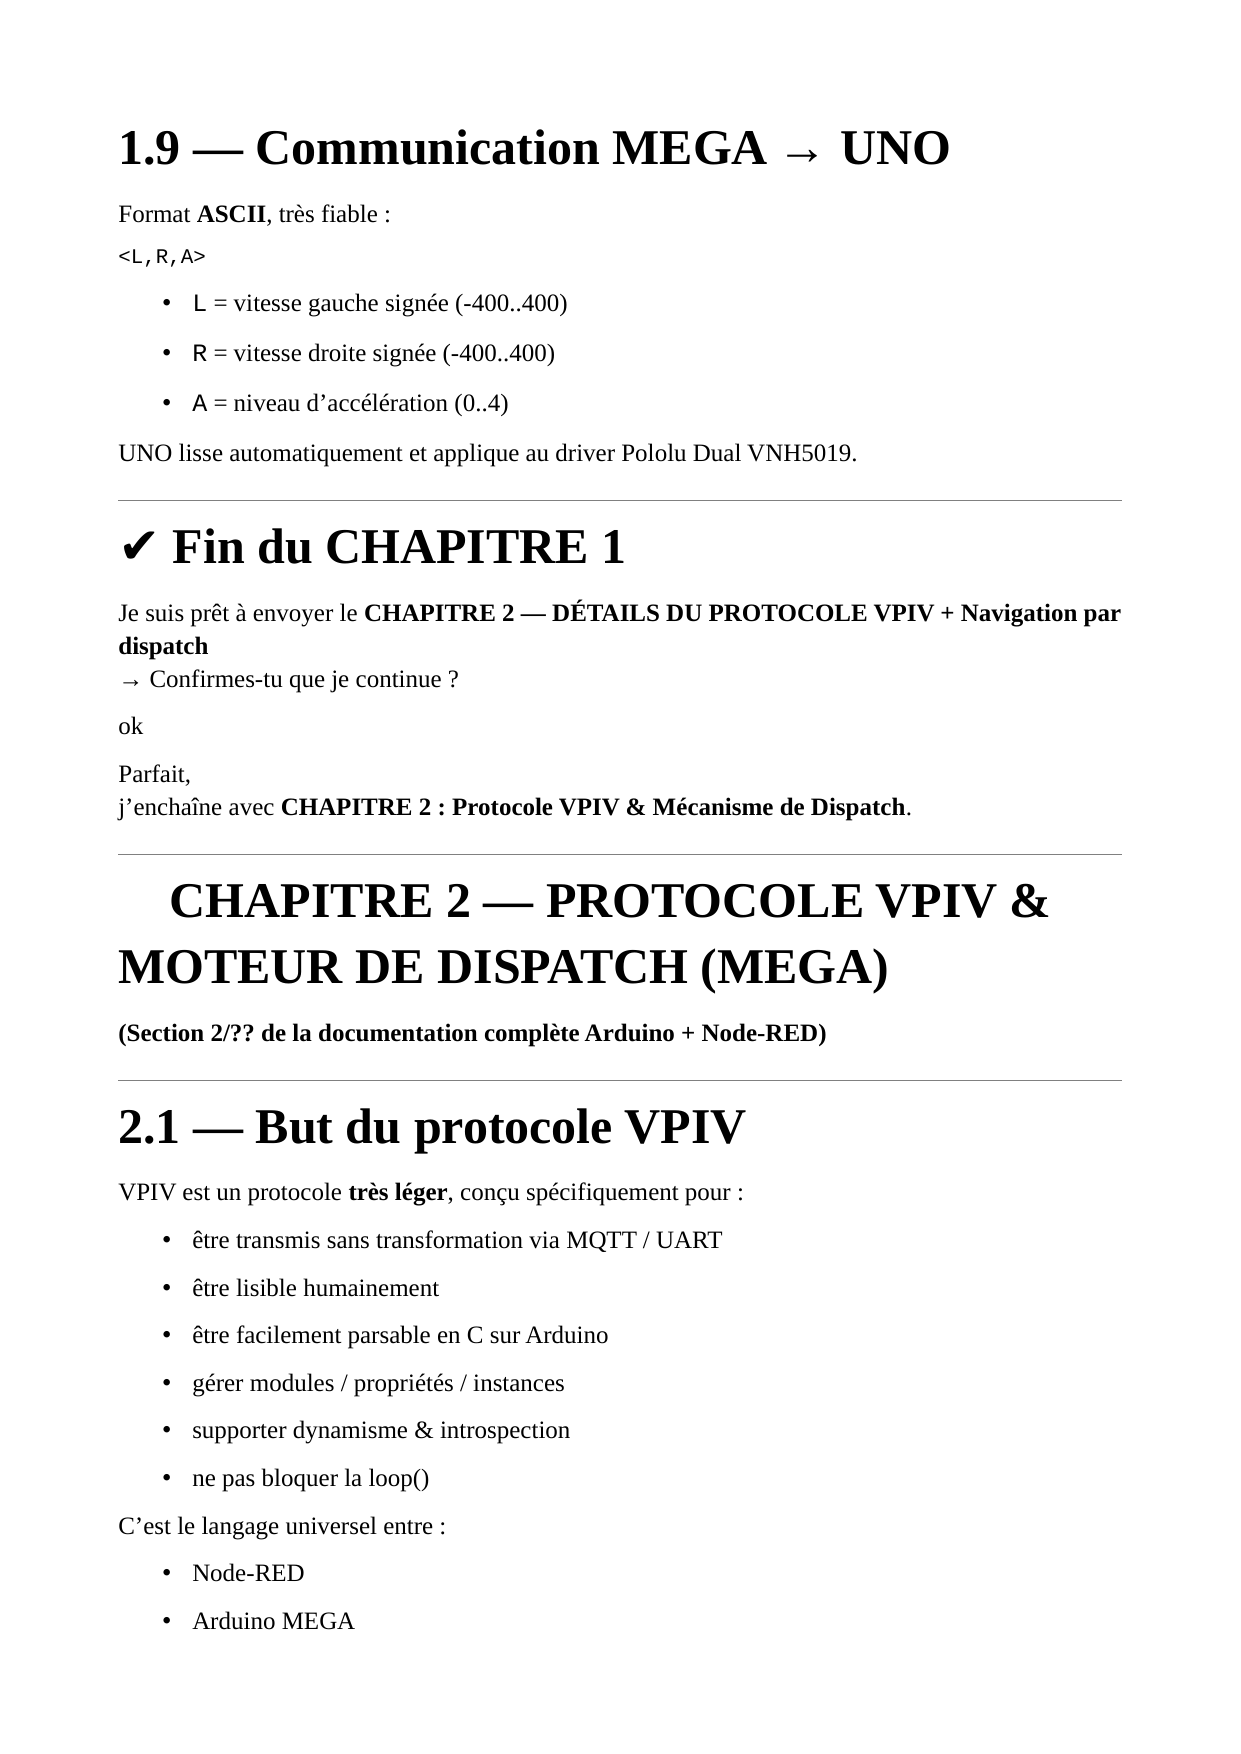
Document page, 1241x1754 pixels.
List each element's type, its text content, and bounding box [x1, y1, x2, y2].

text VPIV est un protocole très léger, conçu spécifiquement pour : [118, 1177, 1122, 1206]
text Parfait, j’enchaîne avec CHAPITRE 2 : Protocole VPIV & Mécanisme de Dispatch. [118, 759, 1122, 821]
subtitle 🧱 CHAPITRE 2 — PROTOCOLE VPIV & MOTEUR DE DISPATCH (MEGA) [118, 871, 1122, 995]
text Format ASCII, très fiable : [118, 199, 1122, 227]
text (Section 2/?? de la documentation complète Arduino + Node-RED) [118, 1018, 1122, 1047]
list Node-RED [162, 1558, 1122, 1587]
list supporter dynamisme & introspection [162, 1416, 1122, 1444]
text UNO lisse automatiquement et applique au driver Pololu Dual VNH5019. [118, 438, 1122, 467]
text C’est le langage universel entre : [118, 1511, 1122, 1539]
text ok [118, 711, 1122, 740]
list être transmis sans transformation via MQTT / UART [162, 1225, 1122, 1254]
list ne pas bloquer la loop() [162, 1463, 1122, 1492]
list R = vitesse droite signée (-400..400) [162, 338, 1122, 369]
list A = niveau d’accélération (0..4) [162, 388, 1122, 419]
list être facilement parsable en C sur Arduino [162, 1320, 1122, 1349]
subtitle 2.1 — But du protocole VPIV [118, 1097, 1122, 1154]
text <L,R,A> [118, 246, 1122, 270]
list L = vitesse gauche signée (-400..400) [162, 288, 1122, 319]
subtitle ✔️ Fin du CHAPITRE 1 [118, 517, 1122, 575]
list être lisible humainement [162, 1273, 1122, 1301]
list gérer modules / propriétés / instances [162, 1368, 1122, 1397]
list Arduino MEGA [162, 1606, 1122, 1635]
subtitle 1.9 — Communication MEGA → UNO [118, 118, 1122, 176]
text Je suis prêt à envoyer le CHAPITRE 2 — DÉTAILS DU PROTOCOLE VPIV + Navigation par dispatch → Confirmes-tu que je continue ? [118, 598, 1122, 693]
